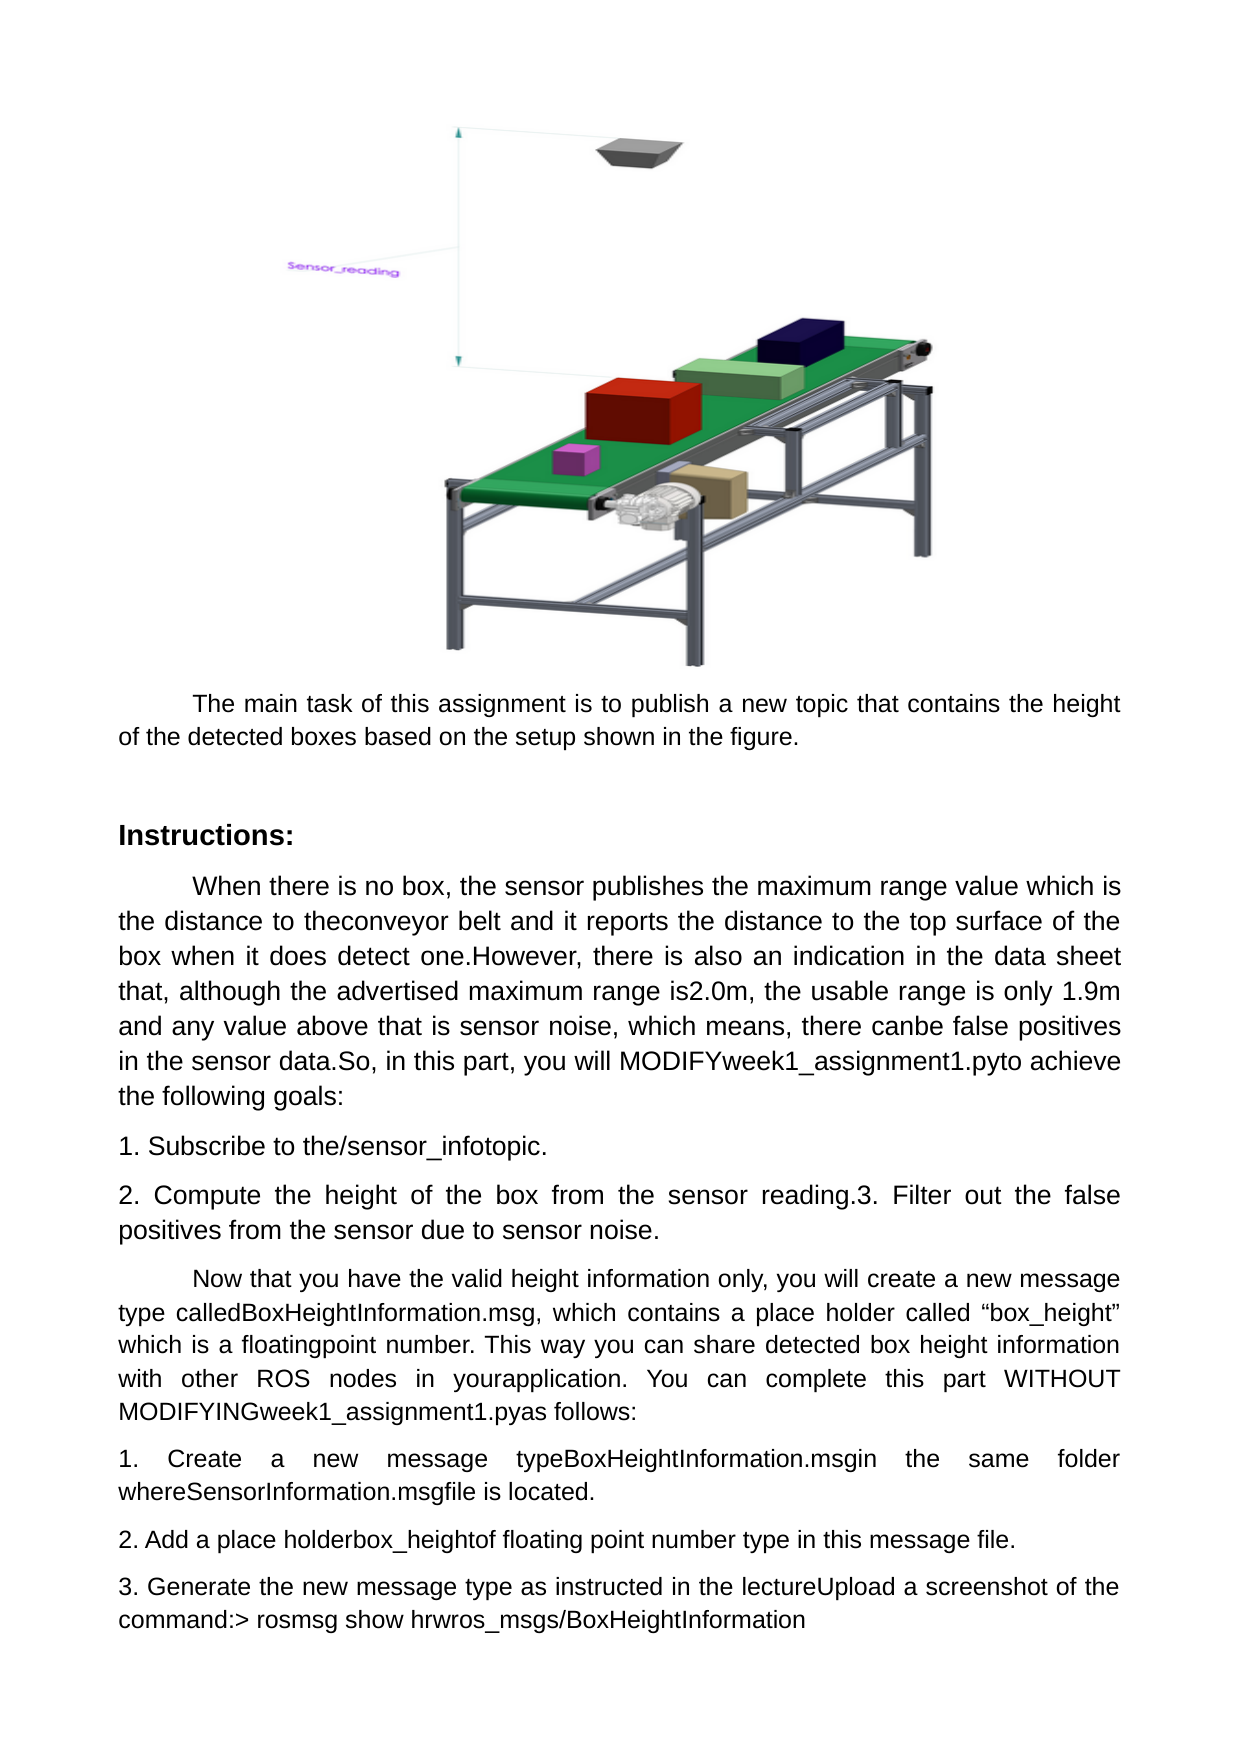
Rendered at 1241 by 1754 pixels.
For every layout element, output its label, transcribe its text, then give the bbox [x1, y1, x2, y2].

picture [237, 118, 1003, 670]
text 3. Generate the new message type as instructed in the lectureUpload a screenshot of the command:> rosmsg show hrwros_msgs/BoxHeightInformation [118, 1572, 1122, 1634]
text 2. Add a place holderbox_heightof floating point number type in this message file. [118, 1525, 1122, 1553]
text Now that you have the valid height information only, you will create a new message type calledBoxHeightInformation.msg, which contains a place holder called “box_height” which is a floatingpoint number. This way you can share detected box height information with other ROS nodes in yourapplication. You can complete this part WITHOUT MODIFYINGweek1_assignment1.pyas follows: [118, 1264, 1122, 1425]
text The main task of this assignment is to publish a new topic that contains the height of the detected boxes based on the setup shown in the figure. [118, 689, 1122, 751]
text 1. Subscribe to the/sensor_infotopic. [118, 1130, 1122, 1161]
text When there is no box, the sensor publishes the maximum range value which is the distance to theconveyor belt and it reports the distance to the top surface of the box when it does detect one.However, there is also an indication in the data sheet that, although the advertised maximum range is2.0m, the usable range is only 1.9m and any value above that is sensor noise, which means, there canbe false positives in the sensor data.So, in this part, you will MODIFYweek1_assignment1.pyto achieve the following goals: [118, 871, 1122, 1111]
text 2. Compute the height of the box from the sensor reading.3. Filter out the false positives from the sensor due to sensor noise. [118, 1180, 1122, 1245]
text 1. Create a new message typeBoxHeightInformation.msgin the same folder whereSensorInformation.msgfile is located. [118, 1444, 1122, 1506]
text Instructions: [118, 818, 1122, 851]
